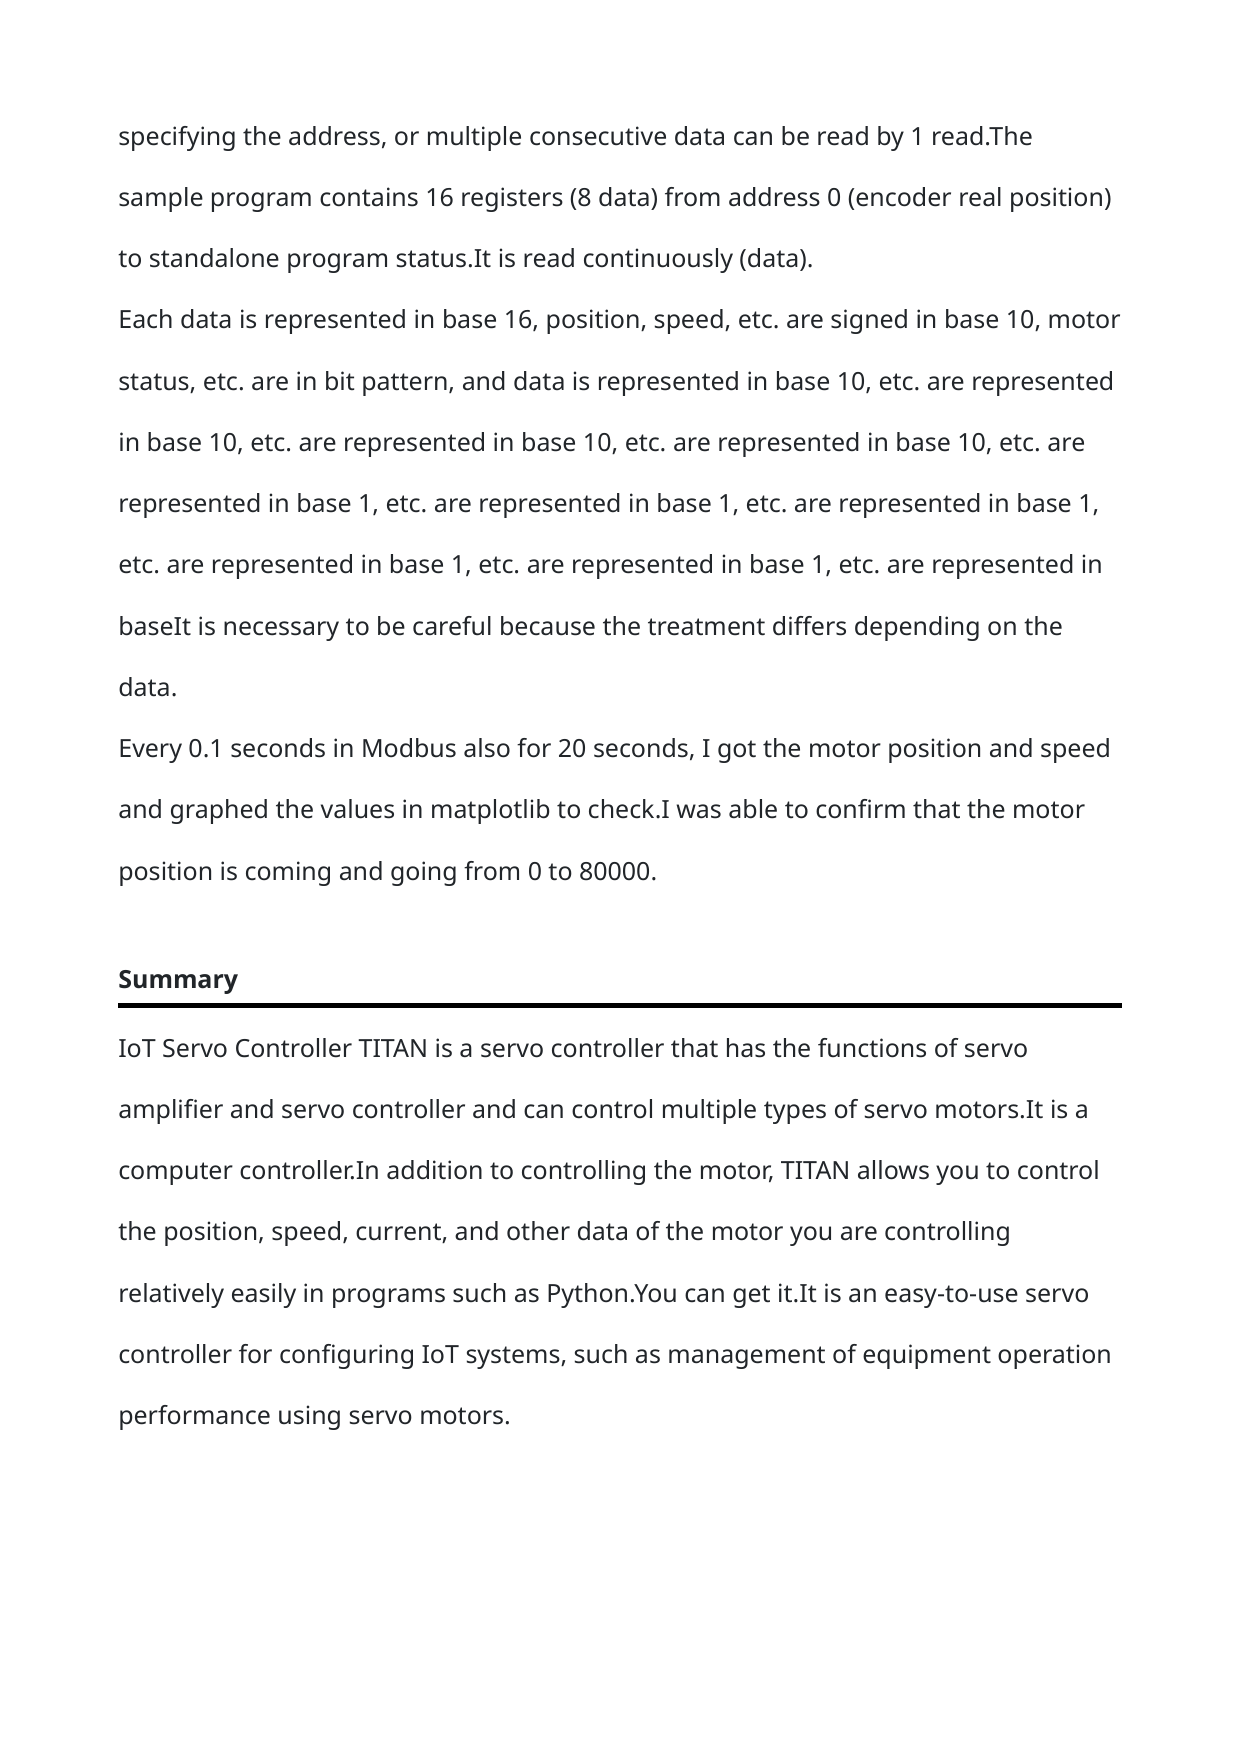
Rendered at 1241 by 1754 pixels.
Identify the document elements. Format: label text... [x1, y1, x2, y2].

text Every 0.1 seconds in Modbus also for 20 seconds, I got the motor position and speed and graphed the values in matplotlib to check.I was able to confirm that the motor position is coming and going from 0 to 80000. [118, 731, 1122, 887]
text specifying the address, or multiple consecutive data can be read by 1 read.The sample program contains 16 registers (8 data) from address 0 (encoder real position) to standalone program status.It is read continuously (data). [118, 118, 1122, 275]
text IoT Servo Controller TITAN is a servo controller that has the functions of servo amplifier and servo controller and can control multiple types of servo motors.It is a computer controller.In addition to controlling the motor, TITAN allows you to control the position, speed, current, and other data of the motor you are controlling relatively easily in programs such as Python.You can get it.It is an easy-to-use servo controller for configuring IoT systems, such as management of equipment operation performance using servo motors. [118, 1030, 1122, 1432]
subtitle Summary [118, 961, 1122, 1003]
text Each data is represented in base 16, position, speed, etc. are signed in base 10, motor status, etc. are in bit pattern, and data is represented in base 10, etc. are represented in base 10, etc. are represented in base 10, etc. are represented in base 10, etc. are represented in base 1, etc. are represented in base 1, etc. are represented in base 1, etc. are represented in base 1, etc. are represented in base 1, etc. are represented in baseIt is necessary to be careful because the treatment differs depending on the data. [118, 302, 1122, 703]
